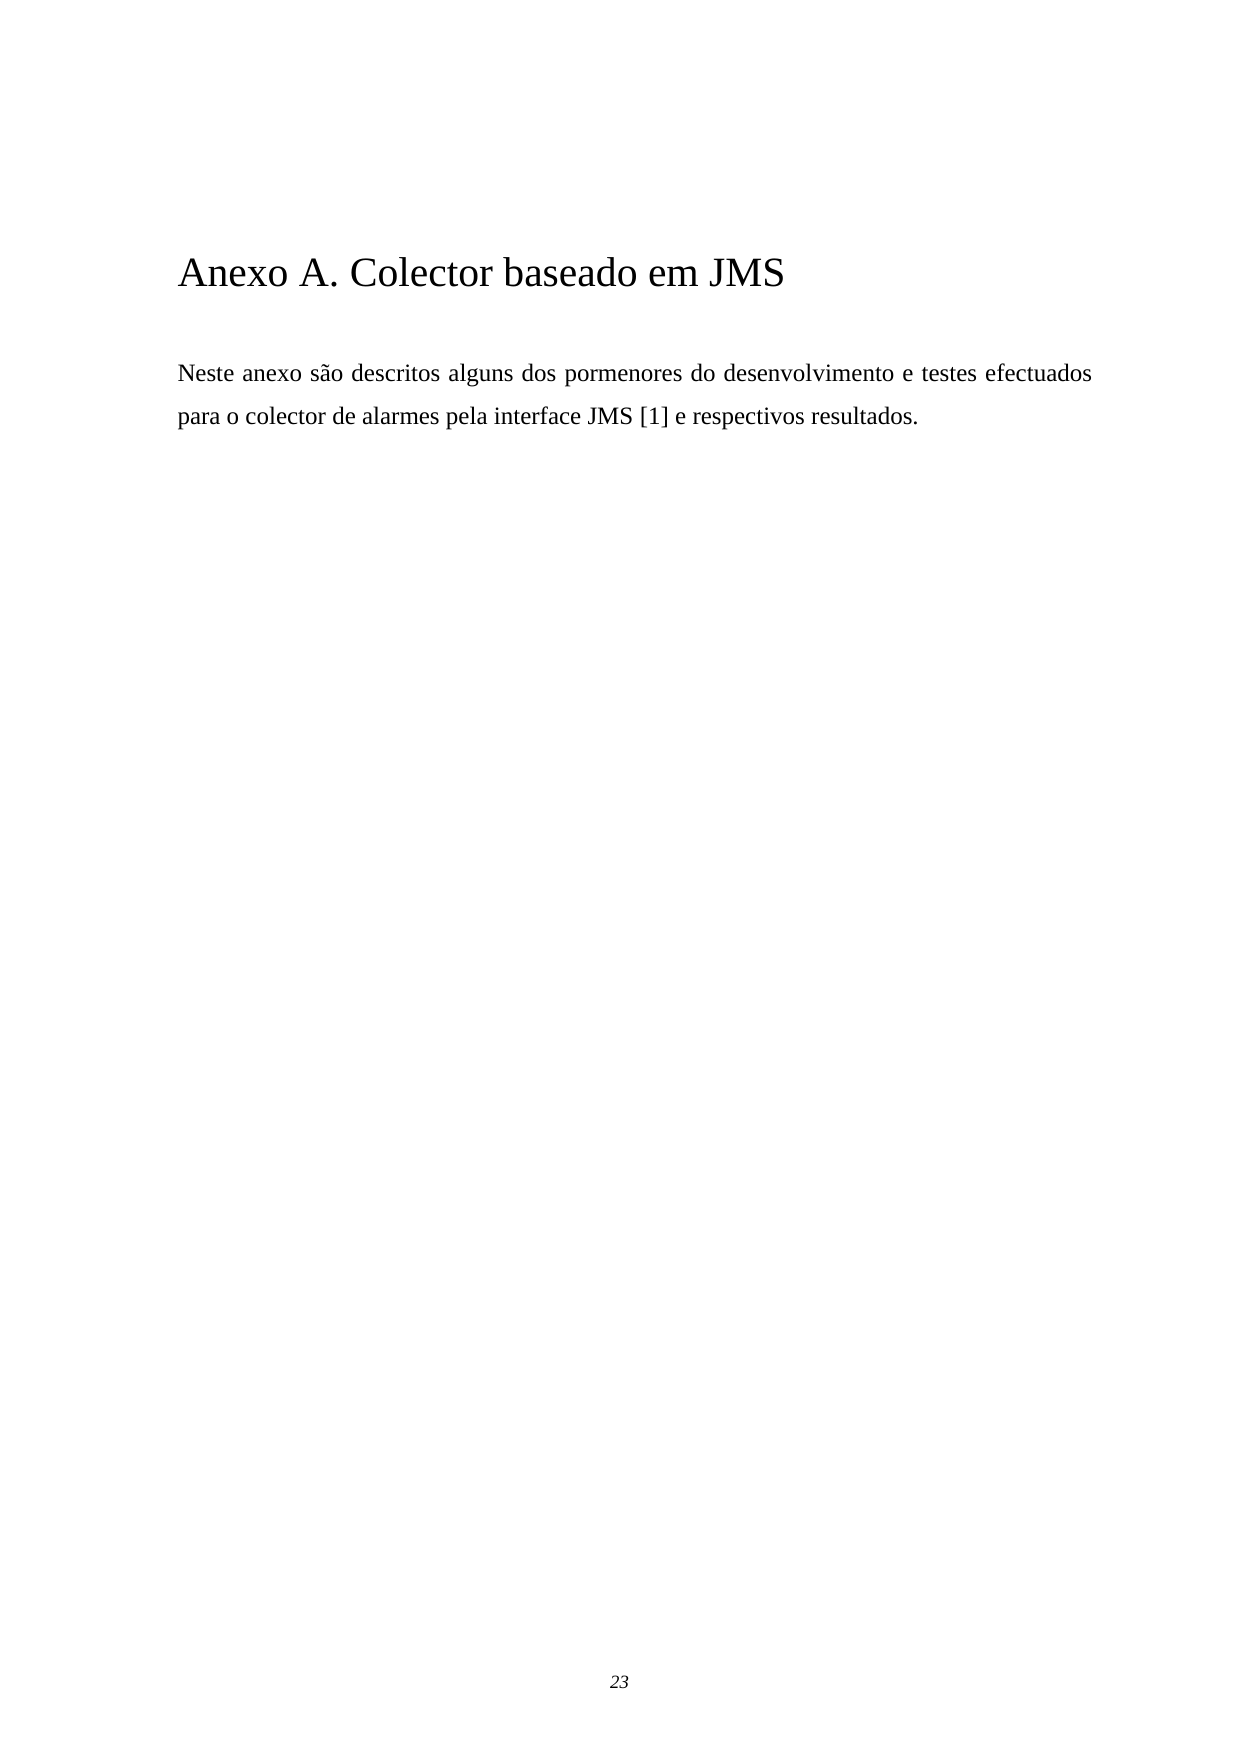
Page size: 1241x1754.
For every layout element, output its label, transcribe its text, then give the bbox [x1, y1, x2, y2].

list Colector baseado em JMS [177, 248, 1092, 296]
text Neste anexo são descritos alguns dos pormenores do desenvolvimento e testes efectuados para o colector de alarmes pela interface JMS [1] e respectivos resultados. [177, 358, 1092, 430]
